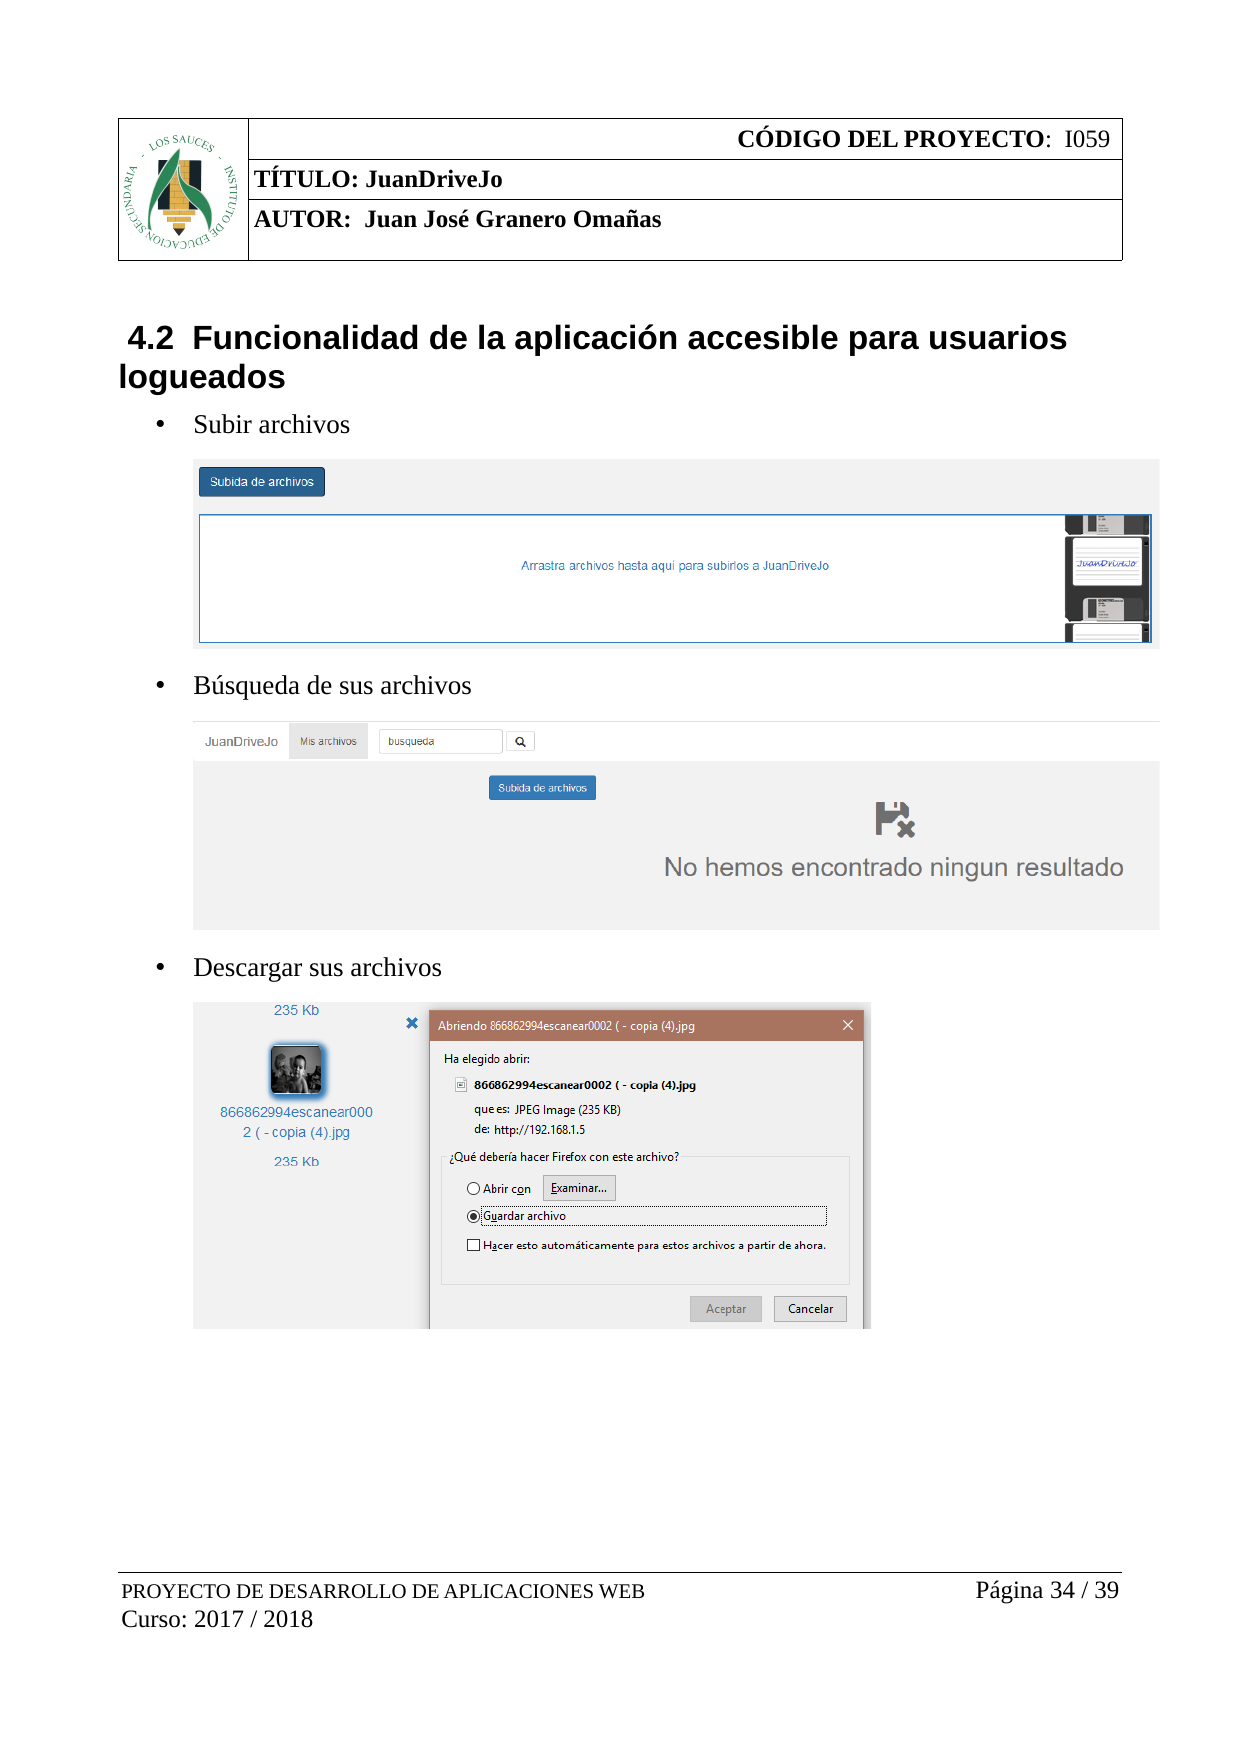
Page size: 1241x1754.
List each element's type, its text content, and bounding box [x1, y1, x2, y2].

picture [193, 459, 1160, 649]
picture [193, 721, 1160, 930]
list Búsqueda de sus archivos [156, 669, 1122, 701]
picture [193, 1002, 872, 1329]
subtitle Funcionalidad de la aplicación accesible para usuarios logueados [118, 318, 1122, 395]
list Subir archivos [156, 408, 1122, 439]
picture [112, 123, 254, 257]
list Descargar sus archivos [156, 951, 1122, 982]
